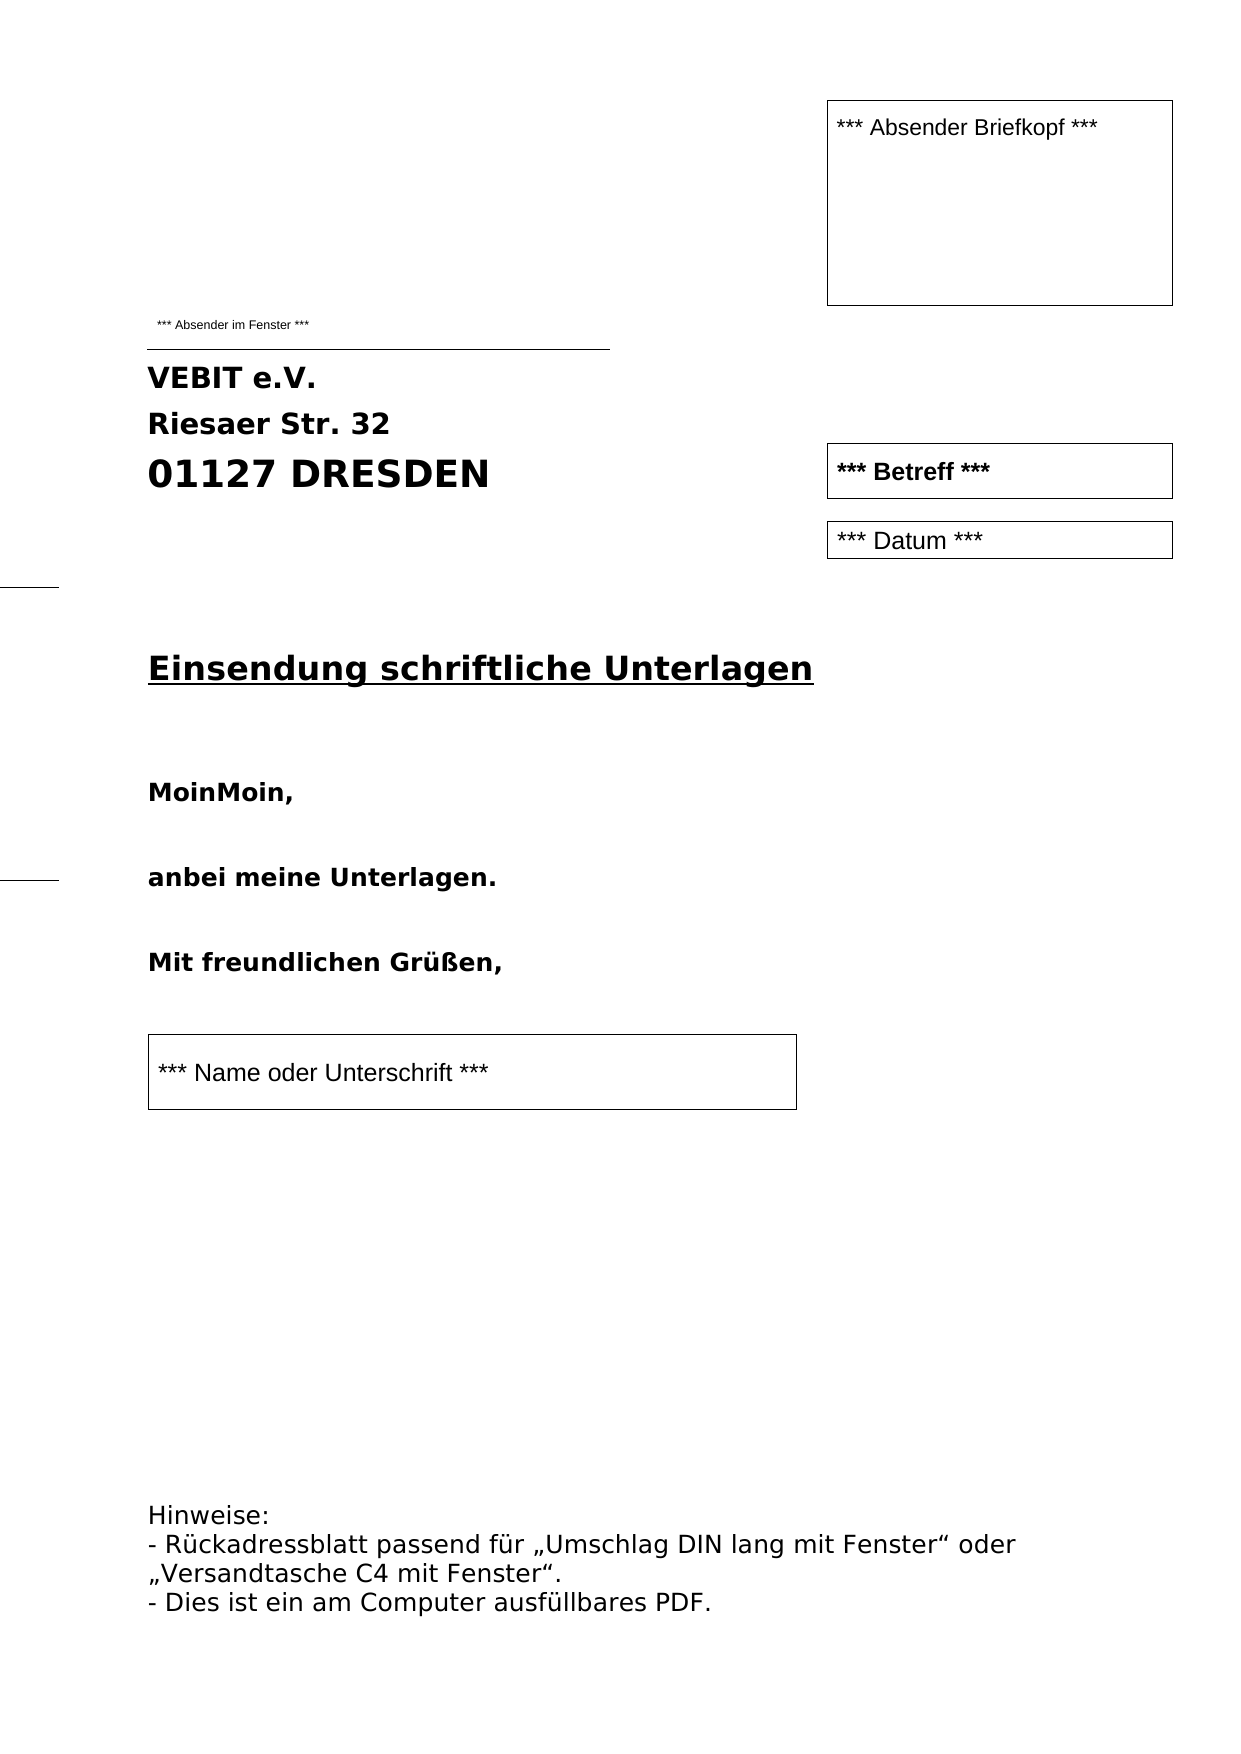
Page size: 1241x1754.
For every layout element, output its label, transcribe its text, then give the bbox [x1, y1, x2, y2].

text MoinMoin, [148, 779, 1181, 808]
text Hinweise: [148, 1501, 1181, 1530]
text anbei meine Unterlagen. [148, 864, 1181, 893]
subtitle Einsendung schriftliche Unterlagen [148, 649, 1181, 688]
text Riesaer Str. 32 [147, 407, 610, 441]
text 01127 DRESDEN [147, 453, 610, 497]
text VEBIT e.V. [147, 361, 610, 395]
text - Rückadressblatt passend für „Umschlag DIN lang mit Fenster“ oder „Versandtasche C4 mit Fenster“. [148, 1530, 1181, 1588]
text - Dies ist ein am Computer ausfüllbares PDF. [148, 1588, 1181, 1617]
text Mit freundlichen Grüßen, [148, 949, 1181, 978]
